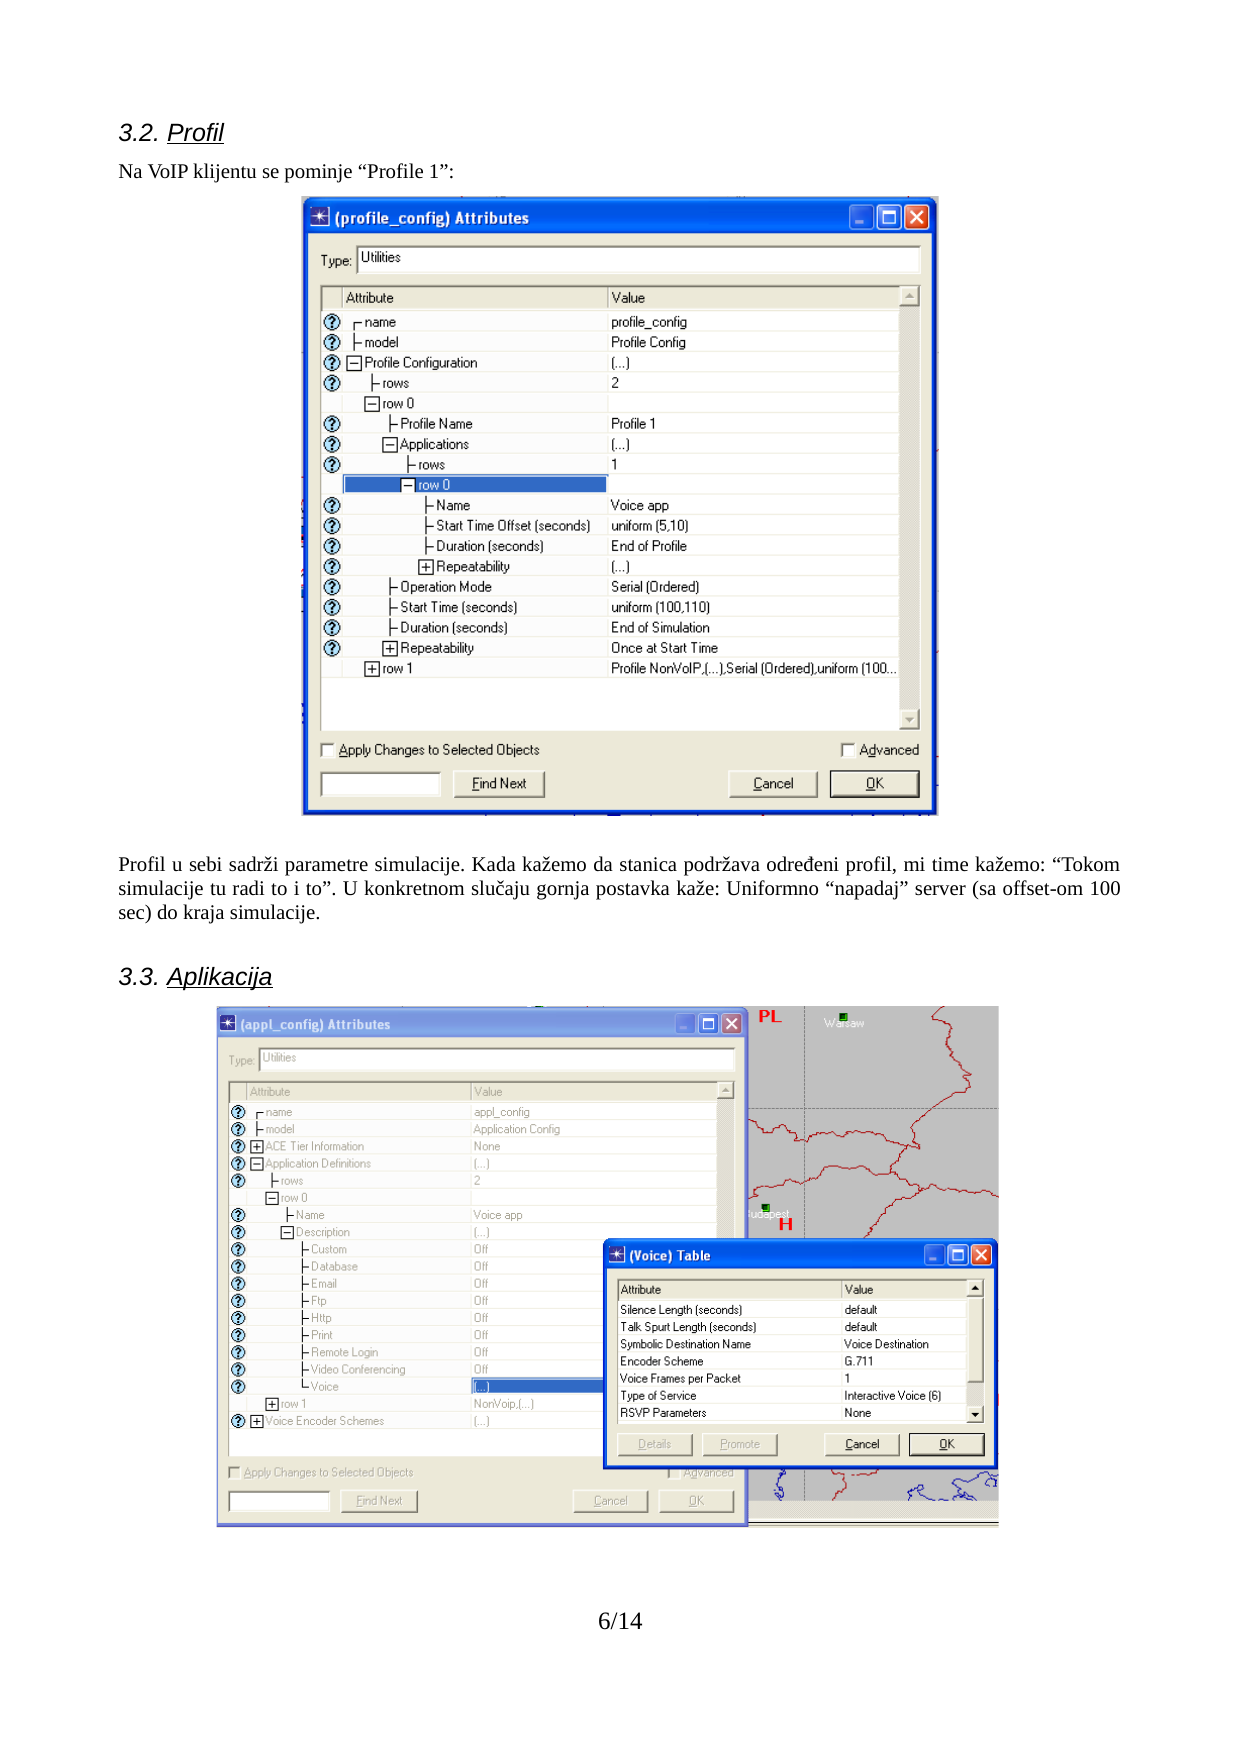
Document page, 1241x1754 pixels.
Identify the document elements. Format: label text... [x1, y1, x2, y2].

text Na VoIP klijentu se pominje “Profile 1”: [118, 159, 1122, 183]
text Profil u sebi sadrži parametre simulacije. Kada kažemo da stanica podržava određeni profil, mi time kažemo: “Tokom simulacije tu radi to i to”. U konkretnom slučaju gornja postavka kaže: Uniformno “napadaj” server (sa offset-om 100 sec) do kraja simulacije. [118, 852, 1122, 924]
picture [301, 196, 939, 816]
picture [216, 1006, 999, 1528]
subtitle Aplikacija [118, 962, 1122, 990]
subtitle Profil [118, 118, 1122, 147]
